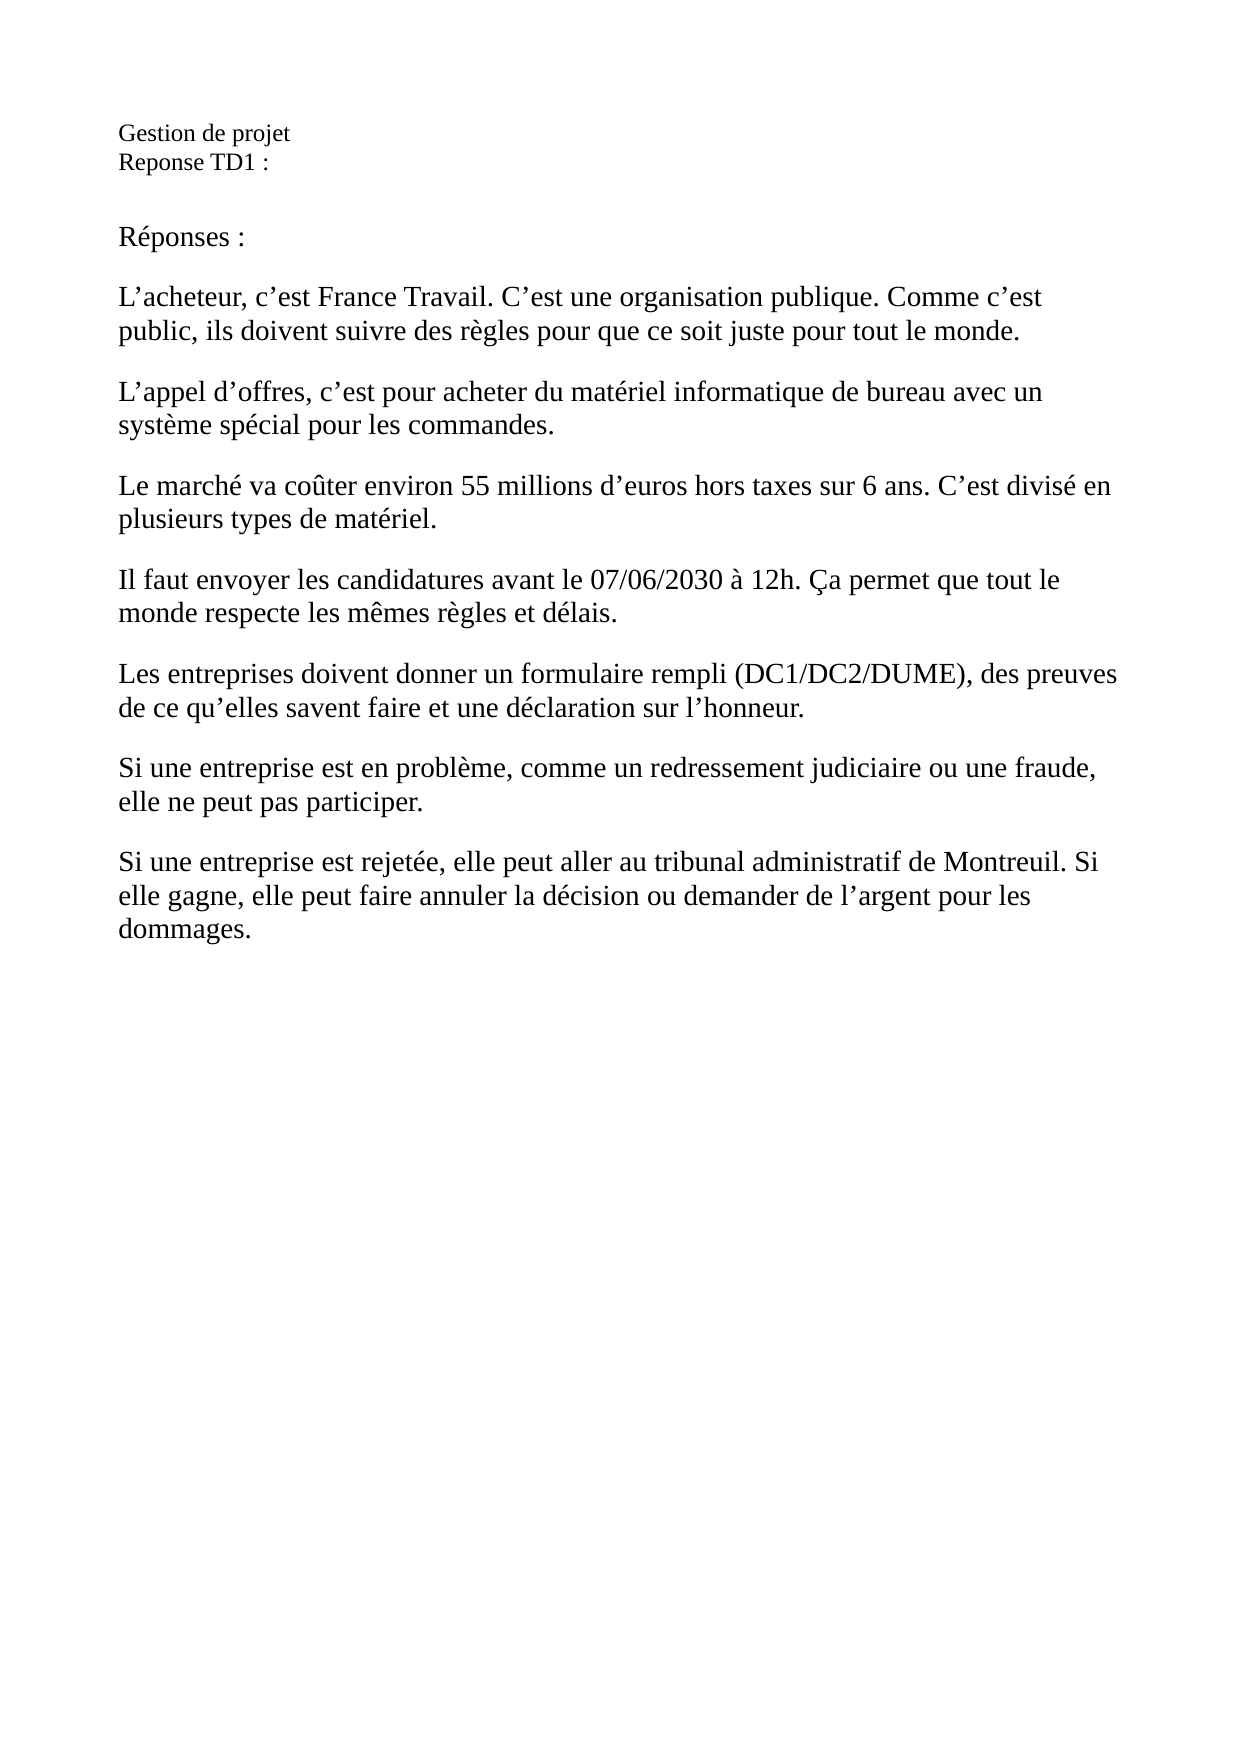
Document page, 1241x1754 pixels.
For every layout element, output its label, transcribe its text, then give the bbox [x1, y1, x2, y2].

subtitle Si une entreprise est en problème, comme un redressement judiciaire ou une fraude, elle ne peut pas participer. [118, 750, 1122, 817]
text Reponse TD1 : [118, 147, 1122, 176]
subtitle L’acheteur, c’est France Travail. C’est une organisation publique. Comme c’est public, ils doivent suivre des règles pour que ce soit juste pour tout le monde. [118, 279, 1122, 347]
subtitle Si une entreprise est rejetée, elle peut aller au tribunal administratif de Montreuil. Si elle gagne, elle peut faire annuler la décision ou demander de l’argent pour les dommages. [118, 844, 1122, 945]
subtitle Le marché va coûter environ 55 millions d’euros hors taxes sur 6 ans. C’est divisé en plusieurs types de matériel. [118, 468, 1122, 535]
subtitle Les entreprises doivent donner un formulaire rempli (DC1/DC2/DUME), des preuves de ce qu’elles savent faire et une déclaration sur l’honneur. [118, 656, 1122, 723]
subtitle Réponses : [118, 219, 1122, 252]
text Gestion de projet [118, 118, 1122, 147]
subtitle Il faut envoyer les candidatures avant le 07/06/2030 à 12h. Ça permet que tout le monde respecte les mêmes règles et délais. [118, 562, 1122, 629]
subtitle L’appel d’offres, c’est pour acheter du matériel informatique de bureau avec un système spécial pour les commandes. [118, 374, 1122, 441]
